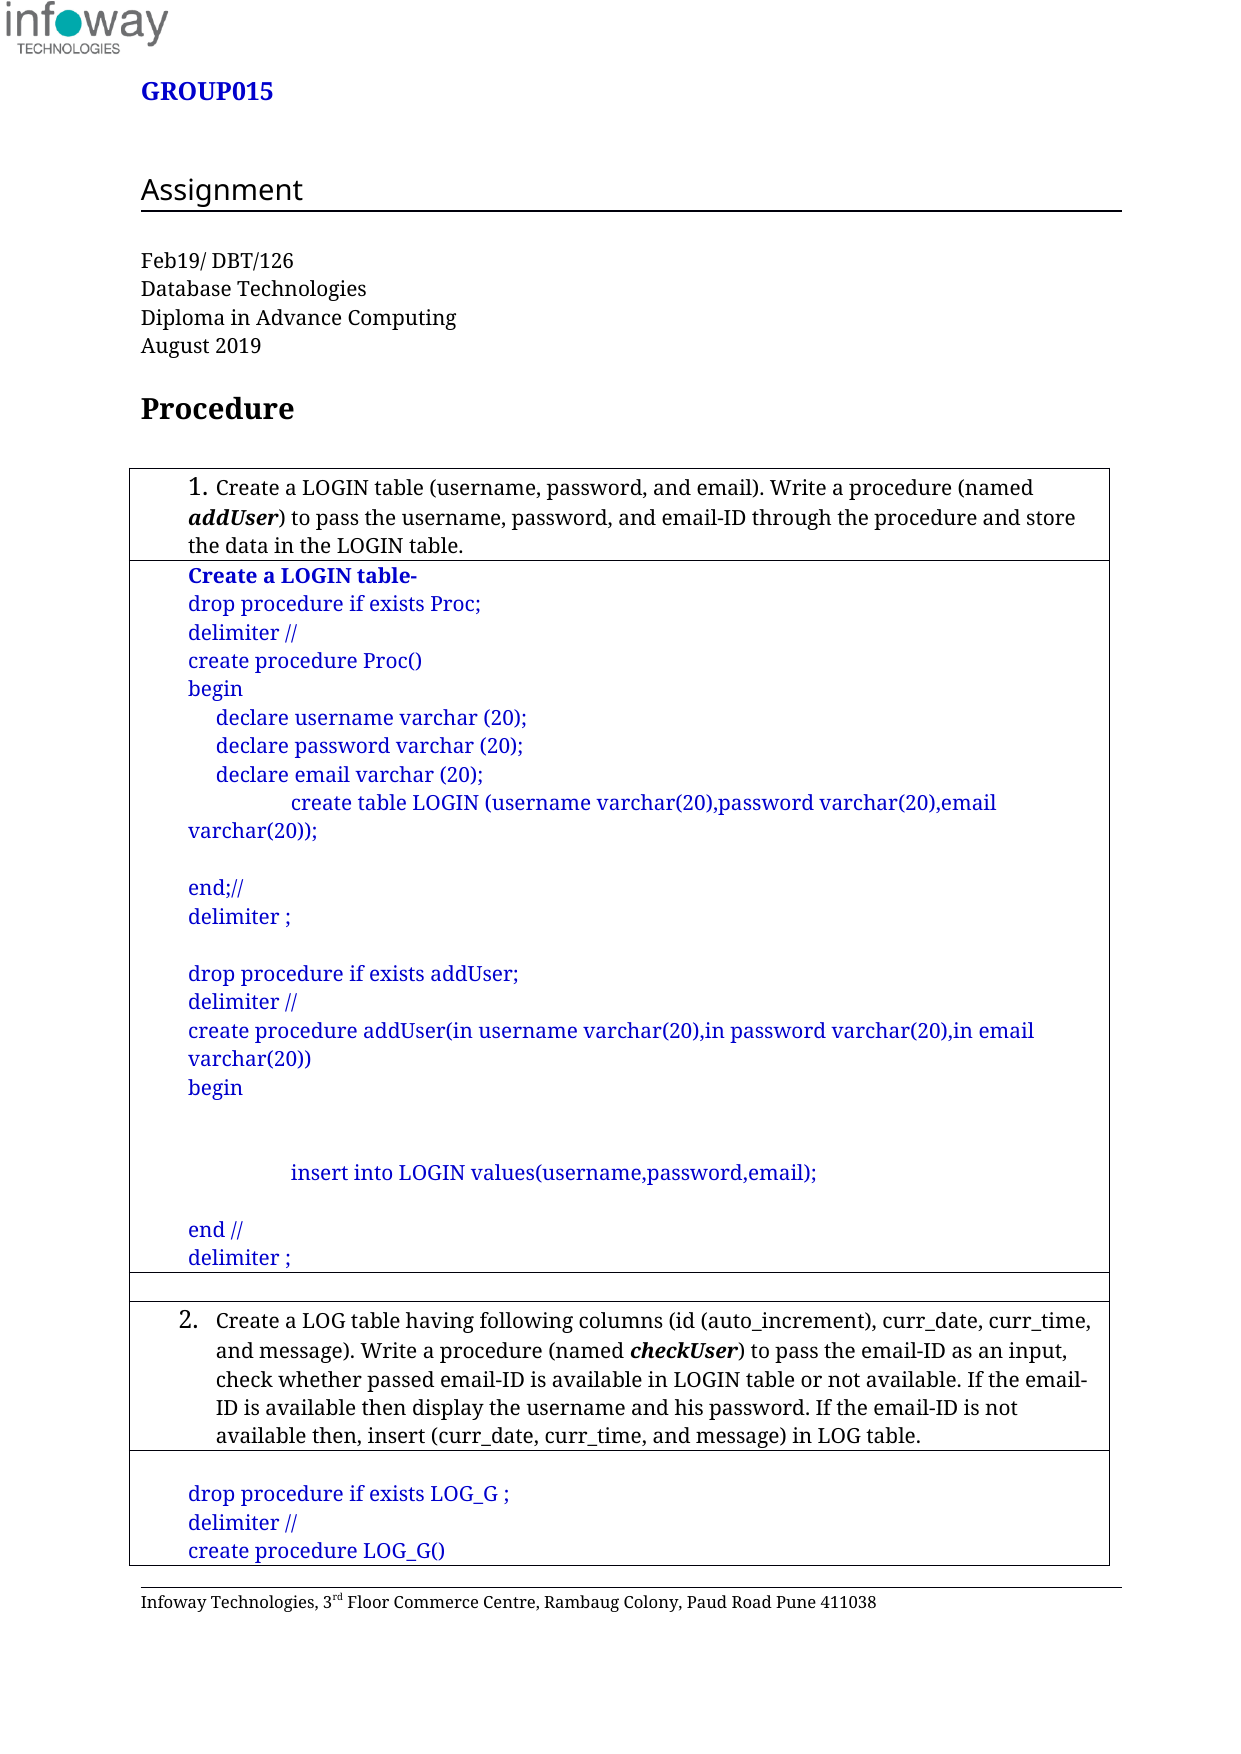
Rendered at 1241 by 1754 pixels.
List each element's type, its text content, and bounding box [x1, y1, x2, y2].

text Assignment [141, 169, 1122, 210]
table_cell Create a LOGIN table- drop procedure if exists Proc; delimiter // create procedure Proc() begin declare username varchar (20); declare password varchar (20); declare email varchar (20); create table LOGIN (username varchar(20),password varchar(20),email varchar(20)); end;// delimiter ; drop procedure if exists addUser; delimiter // create procedure addUser(in username varchar(20),in password varchar(20),in email varchar(20)) begin insert into LOGIN values(username,password,email); end // delimiter ; [130, 561, 1109, 1272]
text Procedure [141, 388, 1122, 428]
picture [0, 0, 171, 57]
text Feb19/ DBT/126 [141, 246, 1122, 274]
table_header Create a LOGIN table (username, password, and email). Write a procedure (named addUser) to pass the username, password, and email-ID through the procedure and store the data in the LOGIN table. [130, 469, 1109, 560]
table_cell Create a LOG table having following columns (id (auto_increment), curr_date, curr_time, and message). Write a procedure (named checkUser) to pass the email-ID as an input, check whether passed email-ID is available in LOGIN table or not available. If the email-ID is available then display the username and his password. If the email-ID is not available then, insert (curr_date, curr_time, and message) in LOG table. [130, 1302, 1109, 1450]
text August 2019 [141, 331, 1122, 360]
text Diploma in Advance Computing [141, 303, 1122, 331]
table_cell drop procedure if exists LOG_G ; delimiter // create procedure LOG_G() [130, 1451, 1109, 1565]
text Database Technologies [141, 274, 1122, 303]
table_cell [130, 1273, 1109, 1301]
